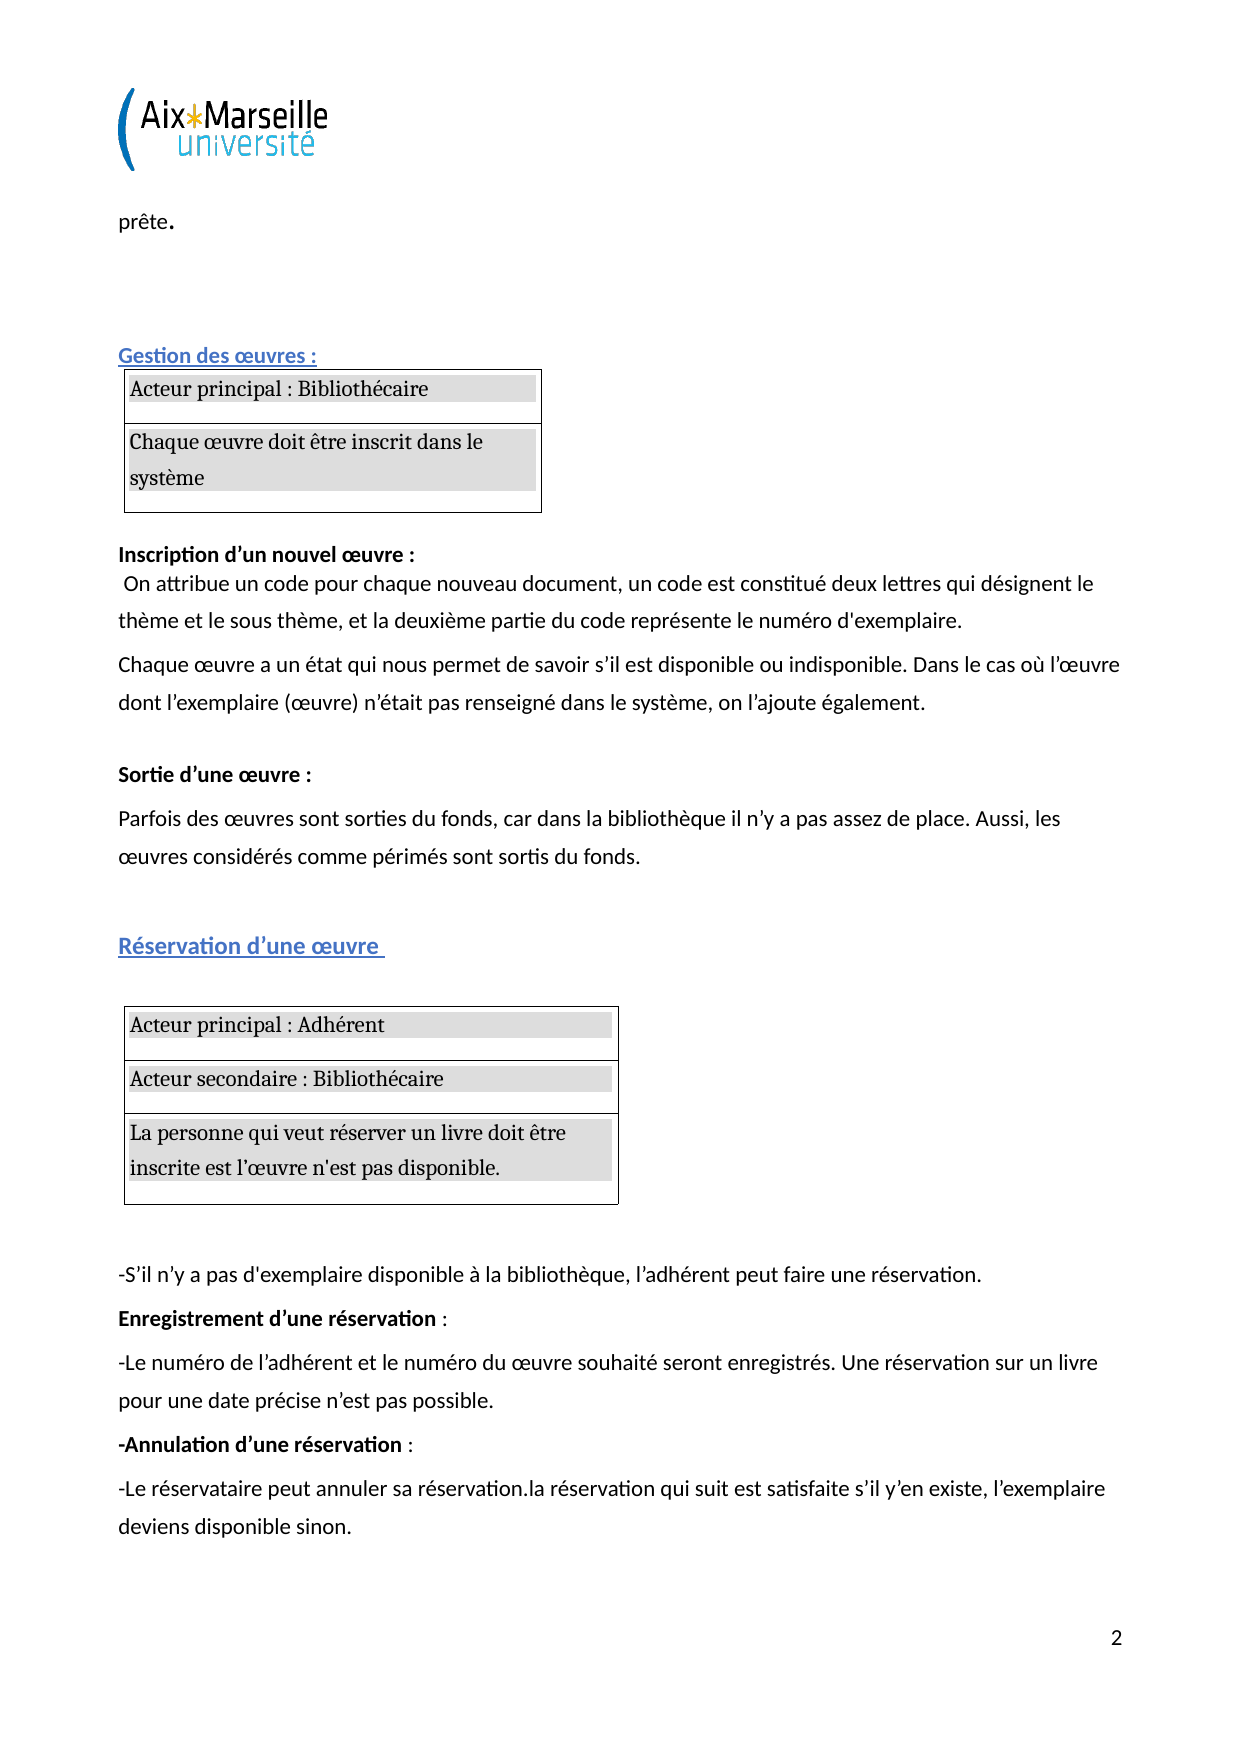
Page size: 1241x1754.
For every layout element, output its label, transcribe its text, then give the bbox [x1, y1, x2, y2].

table_header Acteur principal : Adhérent [125, 1007, 618, 1059]
text On attribue un code pour chaque nouveau document, un code est constitué deux lettres qui désignent le thème et le sous thème, et la deuxième partie du code représente le numéro d'exemplaire. [118, 569, 1122, 634]
text Sortie d’une œuvre : [118, 760, 1122, 788]
text Chaque œuvre a un état qui nous permet de savoir s’il est disponible ou indisponible. Dans le cas où l’œuvre dont l’exemplaire (œuvre) n’était pas renseigné dans le système, on l’ajoute également. [118, 651, 1122, 716]
text Inscription d’un nouvel œuvre : [118, 541, 1122, 569]
text Parfois des œuvres sont sorties du fonds, car dans la bibliothèque il n’y a pas assez de place. Aussi, les œuvres considérés comme périmés sont sortis du fonds. [118, 804, 1122, 870]
text Enregistrement d’une réservation : [118, 1304, 1122, 1332]
text -Annulation d’une réservation : [118, 1430, 1122, 1458]
text prête. [118, 199, 1122, 237]
text Gestion des œuvres : [118, 341, 1122, 369]
table_cell Acteur secondaire : Bibliothécaire [125, 1061, 618, 1113]
table_cell La personne qui veut réserver un livre doit être inscrite est l’œuvre n'est pas disponible. [125, 1114, 618, 1203]
text Réservation d’une œuvre [118, 930, 1122, 961]
table_header Acteur principal : Bibliothécaire [125, 370, 541, 423]
text -Le réservataire peut annuler sa réservation.la réservation qui suit est satisfaite s’il y’en existe, l’exemplaire deviens disponible sinon. [118, 1474, 1122, 1540]
table_cell Chaque œuvre doit être inscrit dans le système [125, 424, 541, 512]
text -S’il n’y a pas d'exemplaire disponible à la bibliothèque, l’adhérent peut faire une réservation. [118, 1260, 1122, 1288]
text -Le numéro de l’adhérent et le numéro du œuvre souhaité seront enregistrés. Une réservation sur un livre pour une date précise n’est pas possible. [118, 1348, 1122, 1414]
